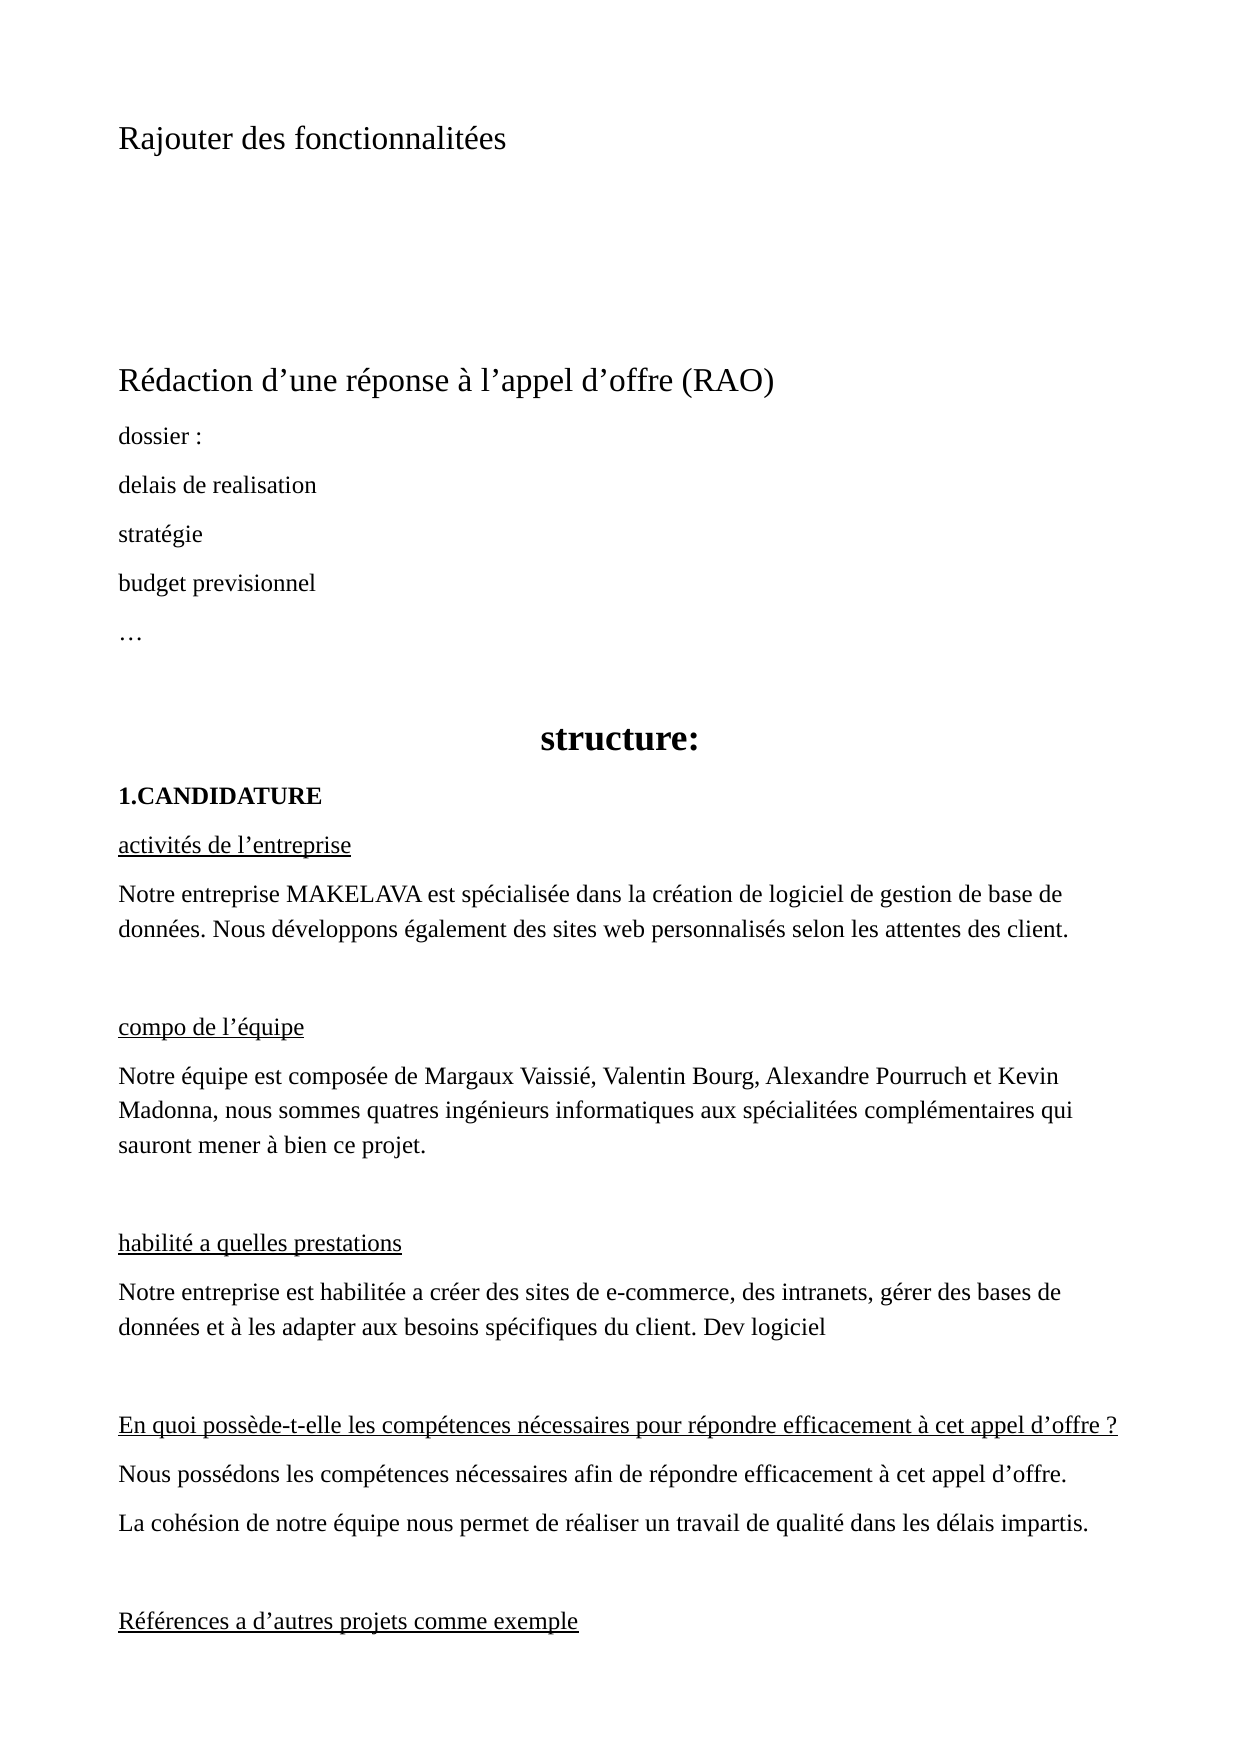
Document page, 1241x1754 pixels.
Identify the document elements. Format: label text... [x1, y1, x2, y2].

text Références a d’autres projets comme exemple [118, 1606, 1122, 1635]
text Rédaction d’une réponse à l’appel d’offre (RAO) [118, 360, 1122, 398]
text stratégie [118, 519, 1122, 548]
text compo de l’équipe [118, 1012, 1122, 1041]
text 1.CANDIDATURE [118, 781, 1122, 810]
text Nous possédons les compétences nécessaires afin de répondre efficacement à cet appel d’offre. [118, 1459, 1122, 1488]
text La cohésion de notre équipe nous permet de réaliser un travail de qualité dans les délais impartis. [118, 1508, 1122, 1537]
text dossier : [118, 421, 1122, 449]
text delais de realisation [118, 470, 1122, 498]
text … [118, 617, 1122, 646]
text Rajouter des fonctionnalitées [118, 118, 1122, 156]
text habilité a quelles prestations [118, 1228, 1122, 1257]
text En quoi possède-t-elle les compétences nécessaires pour répondre efficacement à cet appel d’offre ? [118, 1410, 1122, 1439]
text structure: [118, 715, 1122, 758]
text Notre équipe est composée de Margaux Vaissié, Valentin Bourg, Alexandre Pourruch et Kevin Madonna, nous sommes quatres ingénieurs informatiques aux spécialitées complémentaires qui sauront mener à bien ce projet. [118, 1061, 1122, 1159]
text budget previsionnel [118, 568, 1122, 597]
text Notre entreprise MAKELAVA est spécialisée dans la création de logiciel de gestion de base de données. Nous développons également des sites web personnalisés selon les attentes des client. [118, 879, 1122, 943]
text Notre entreprise est habilitée a créer des sites de e-commerce, des intranets, gérer des bases de données et à les adapter aux besoins spécifiques du client. Dev logiciel [118, 1277, 1122, 1341]
text activités de l’entreprise [118, 830, 1122, 859]
